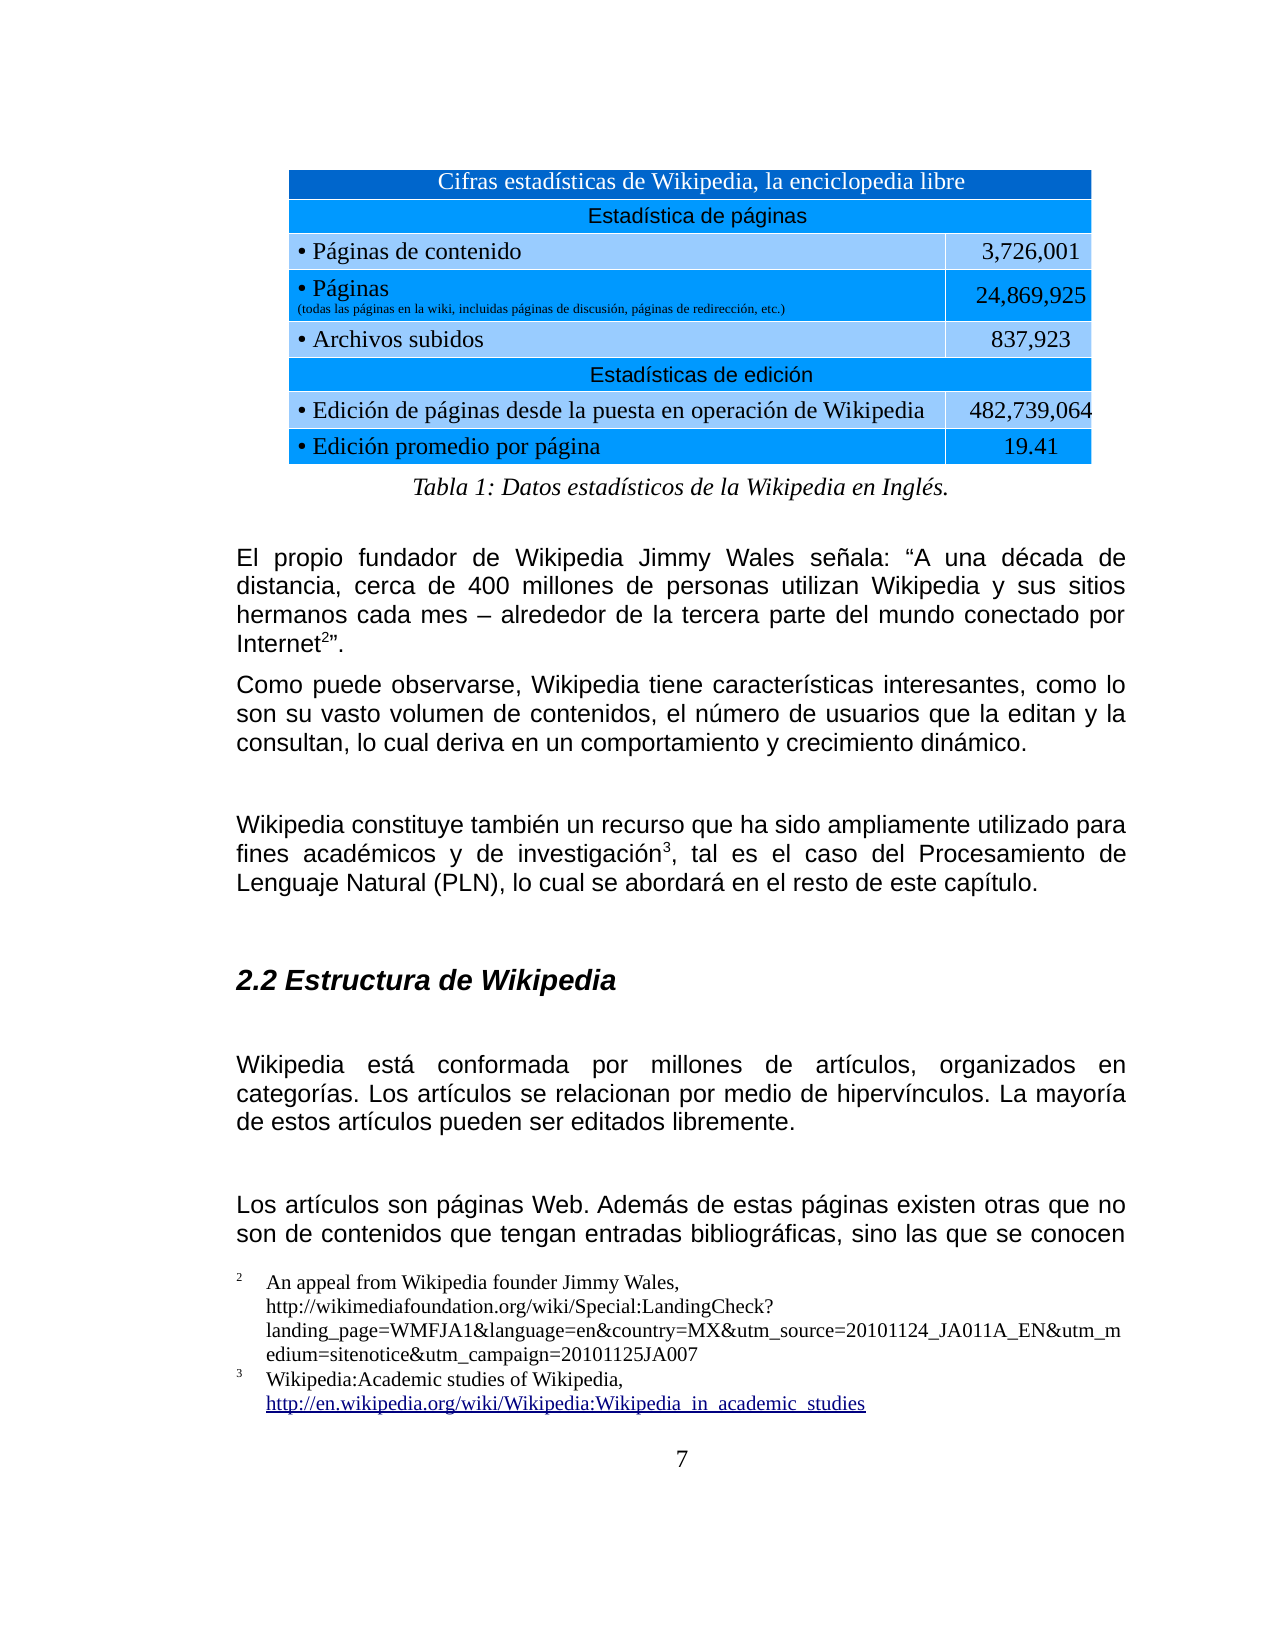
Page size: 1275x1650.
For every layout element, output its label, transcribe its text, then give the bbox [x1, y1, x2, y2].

text An appeal from Wikipedia founder Jimmy Wales, http://wikimediafoundation.org/wiki/Special:LandingCheck?landing_page=WMFJA1&language=en&country=MX&utm_source=20101124_JA011A_EN&utm_medium=sitenotice&utm_campaign=20101125JA007 [236, 1270, 1127, 1366]
text Wikipedia:Academic studies of Wikipedia, http://en.wikipedia.org/wiki/Wikipedia:Wikipedia_in_academic_studies [236, 1366, 1127, 1414]
text El propio fundador de Wikipedia Jimmy Wales señala: “A una década de distancia, cerca de 400 millones de personas utilizan Wikipedia y sus sitios hermanos cada mes – alrededor de la tercera parte del mundo conectado por Internet”. [236, 542, 1127, 657]
text Tabla 1: Datos estadísticos de la Wikipedia en Inglés. [272, 171, 1092, 501]
text Wikipedia está conformada por millones de artículos, organizados en categorías. Los artículos se relacionan por medio de hipervínculos. La mayoría de estos artículos pueden ser editados libremente. [236, 1050, 1127, 1136]
text Los artículos son páginas Web. Además de estas páginas existen otras que no son de contenidos que tengan entradas bibliográficas, sino las que se conocen [236, 1190, 1127, 1247]
subtitle 2.2 Estructura de Wikipedia [236, 962, 1127, 996]
text Como puede observarse, Wikipedia tiene características interesantes, como lo son su vasto volumen de contenidos, el número de usuarios que la editan y la consultan, lo cual deriva en un comportamiento y crecimiento dinámico. [236, 670, 1127, 756]
text Wikipedia constituye también un recurso que ha sido ampliamente utilizado para fines académicos y de investigación, tal es el caso del Procesamiento de Lenguaje Natural (PLN), lo cual se abordará en el resto de este capítulo. [236, 810, 1127, 896]
